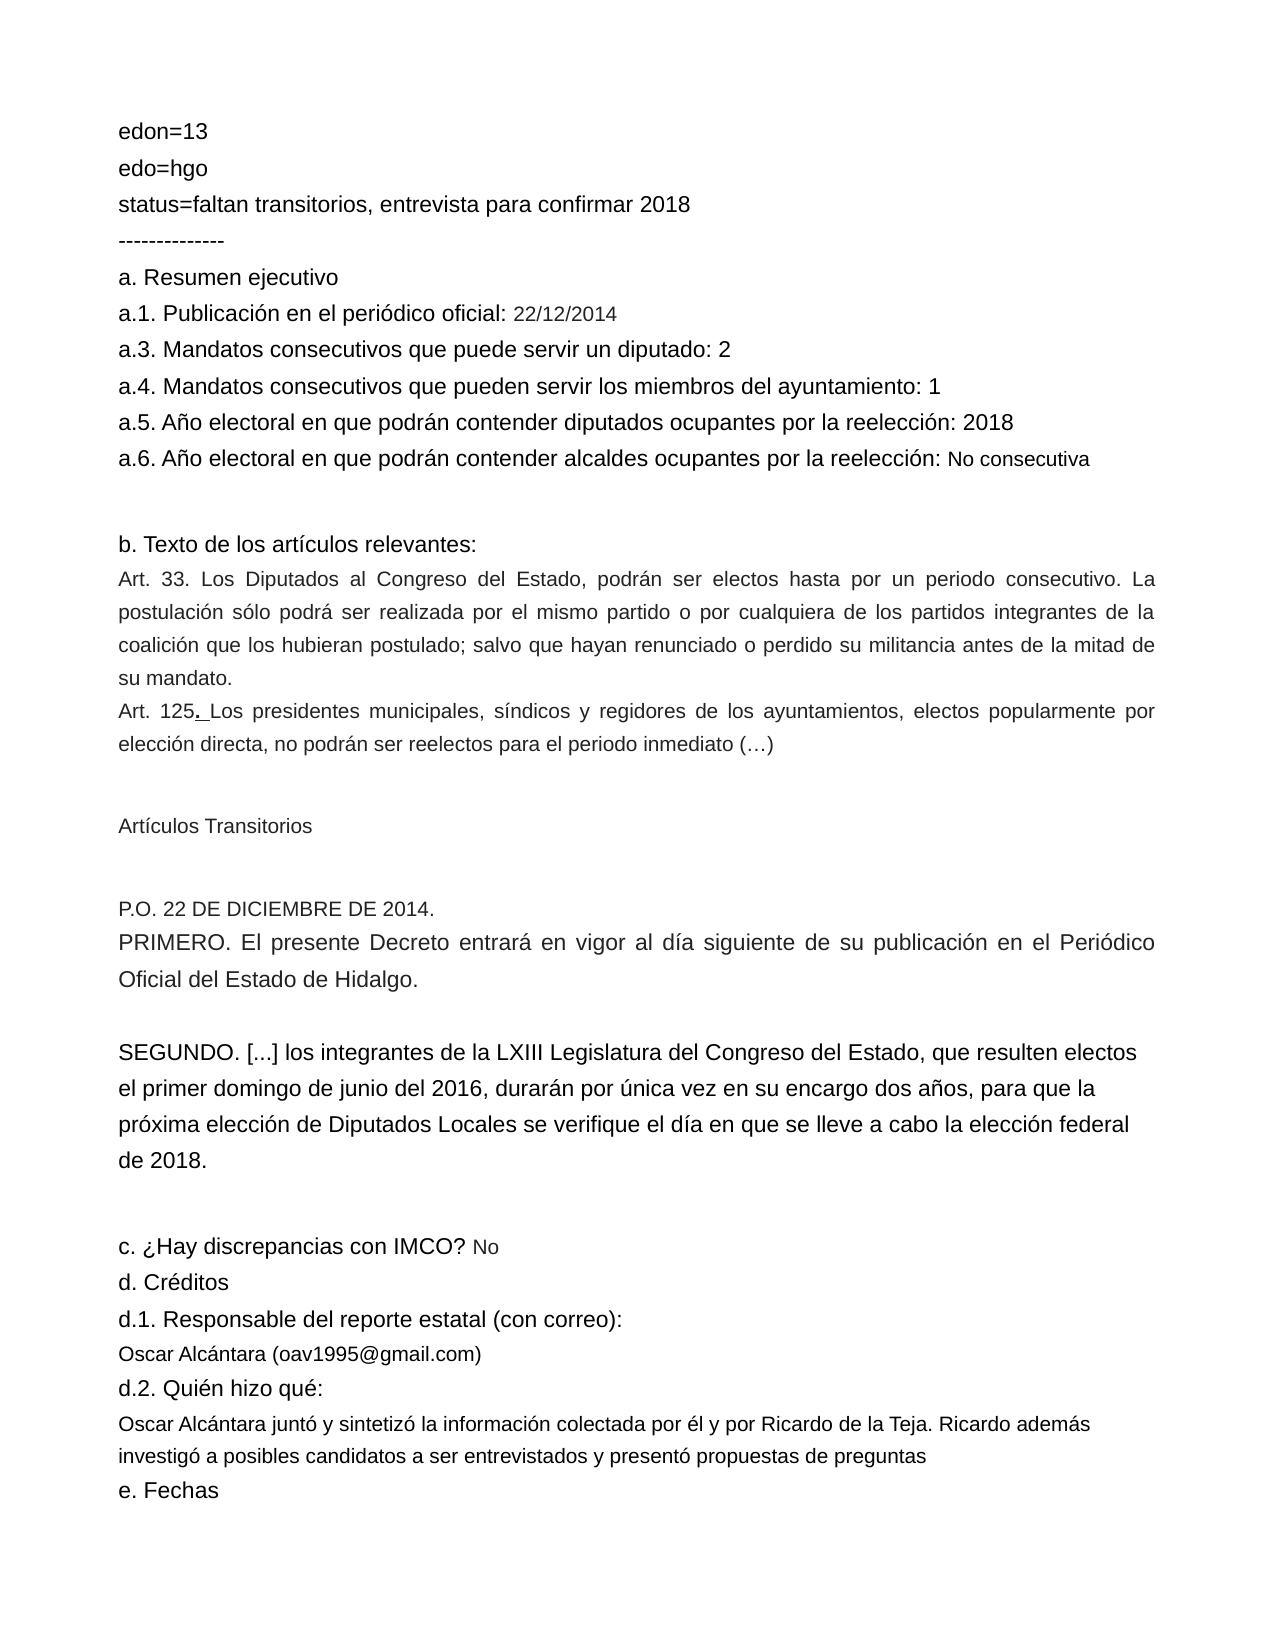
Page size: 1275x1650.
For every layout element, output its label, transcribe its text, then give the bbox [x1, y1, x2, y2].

text d.2. Quién hizo qué: [118, 1375, 1157, 1401]
text Art. 125. Los presidentes municipales, síndicos y regidores de los ayuntamientos, electos popularmente por elección directa, no podrán ser reelectos para el periodo inmediato (…) [118, 699, 1157, 756]
text PRIMERO. El presente Decreto entrará en vigor al día siguiente de su publicación en el Periódico Oficial del Estado de Hidalgo. [118, 929, 1157, 992]
text b. Texto de los artículos relevantes: [118, 531, 1157, 557]
text a.6. Año electoral en que podrán contender alcaldes ocupantes por la reelección: No consecutiva [118, 445, 1157, 472]
text a. Resumen ejecutivo [118, 263, 1157, 290]
text Oscar Alcántara juntó y sintetizó la información colectada por él y por Ricardo de la Teja. Ricardo además investigó a posibles candidatos a ser entrevistados y presentó propuestas de preguntas [118, 1411, 1157, 1468]
text a.1. Publicación en el periódico oficial: 22/12/2014 [118, 300, 1157, 326]
text a.3. Mandatos consecutivos que puede servir un diputado: 2 [118, 336, 1157, 363]
text Art. 33. Los Diputados al Congreso del Estado, podrán ser electos hasta por un periodo consecutivo. La postulación sólo podrá ser realizada por el mismo partido o por cualquiera de los partidos integrantes de la coalición que los hubieran postulado; salvo que hayan renunciado o perdido su militancia antes de la mitad de su mandato. [118, 567, 1157, 690]
text e. Fechas [118, 1477, 1157, 1504]
text -------------- [118, 227, 1157, 253]
text P.O. 22 DE DICIEMBRE DE 2014. [118, 896, 1157, 920]
text Oscar Alcántara (oav1995@gmail.com) [118, 1342, 1157, 1366]
text c. ¿Hay discrepancias con IMCO? No [118, 1233, 1157, 1259]
text edo=hgo [118, 154, 1157, 181]
text edon=13 [118, 118, 1157, 144]
text status=faltan transitorios, entrevista para confirmar 2018 [118, 191, 1157, 217]
text d.1. Responsable del reporte estatal (con correo): [118, 1306, 1157, 1332]
text SEGUNDO. [...] los integrantes de la LXIII Legislatura del Congreso del Estado, que resulten electos el primer domingo de junio del 2016, durarán por única vez en su encargo dos años, para que la próxima elección de Diputados Locales se verifique el día en que se lleve a cabo la elección federal de 2018. [118, 1002, 1157, 1174]
text a.4. Mandatos consecutivos que pueden servir los miembros del ayuntamiento: 1 [118, 373, 1157, 399]
text Artículos Transitorios [118, 814, 1157, 838]
text a.5. Año electoral en que podrán contender diputados ocupantes por la reelección: 2018 [118, 409, 1157, 435]
text d. Créditos [118, 1269, 1157, 1296]
